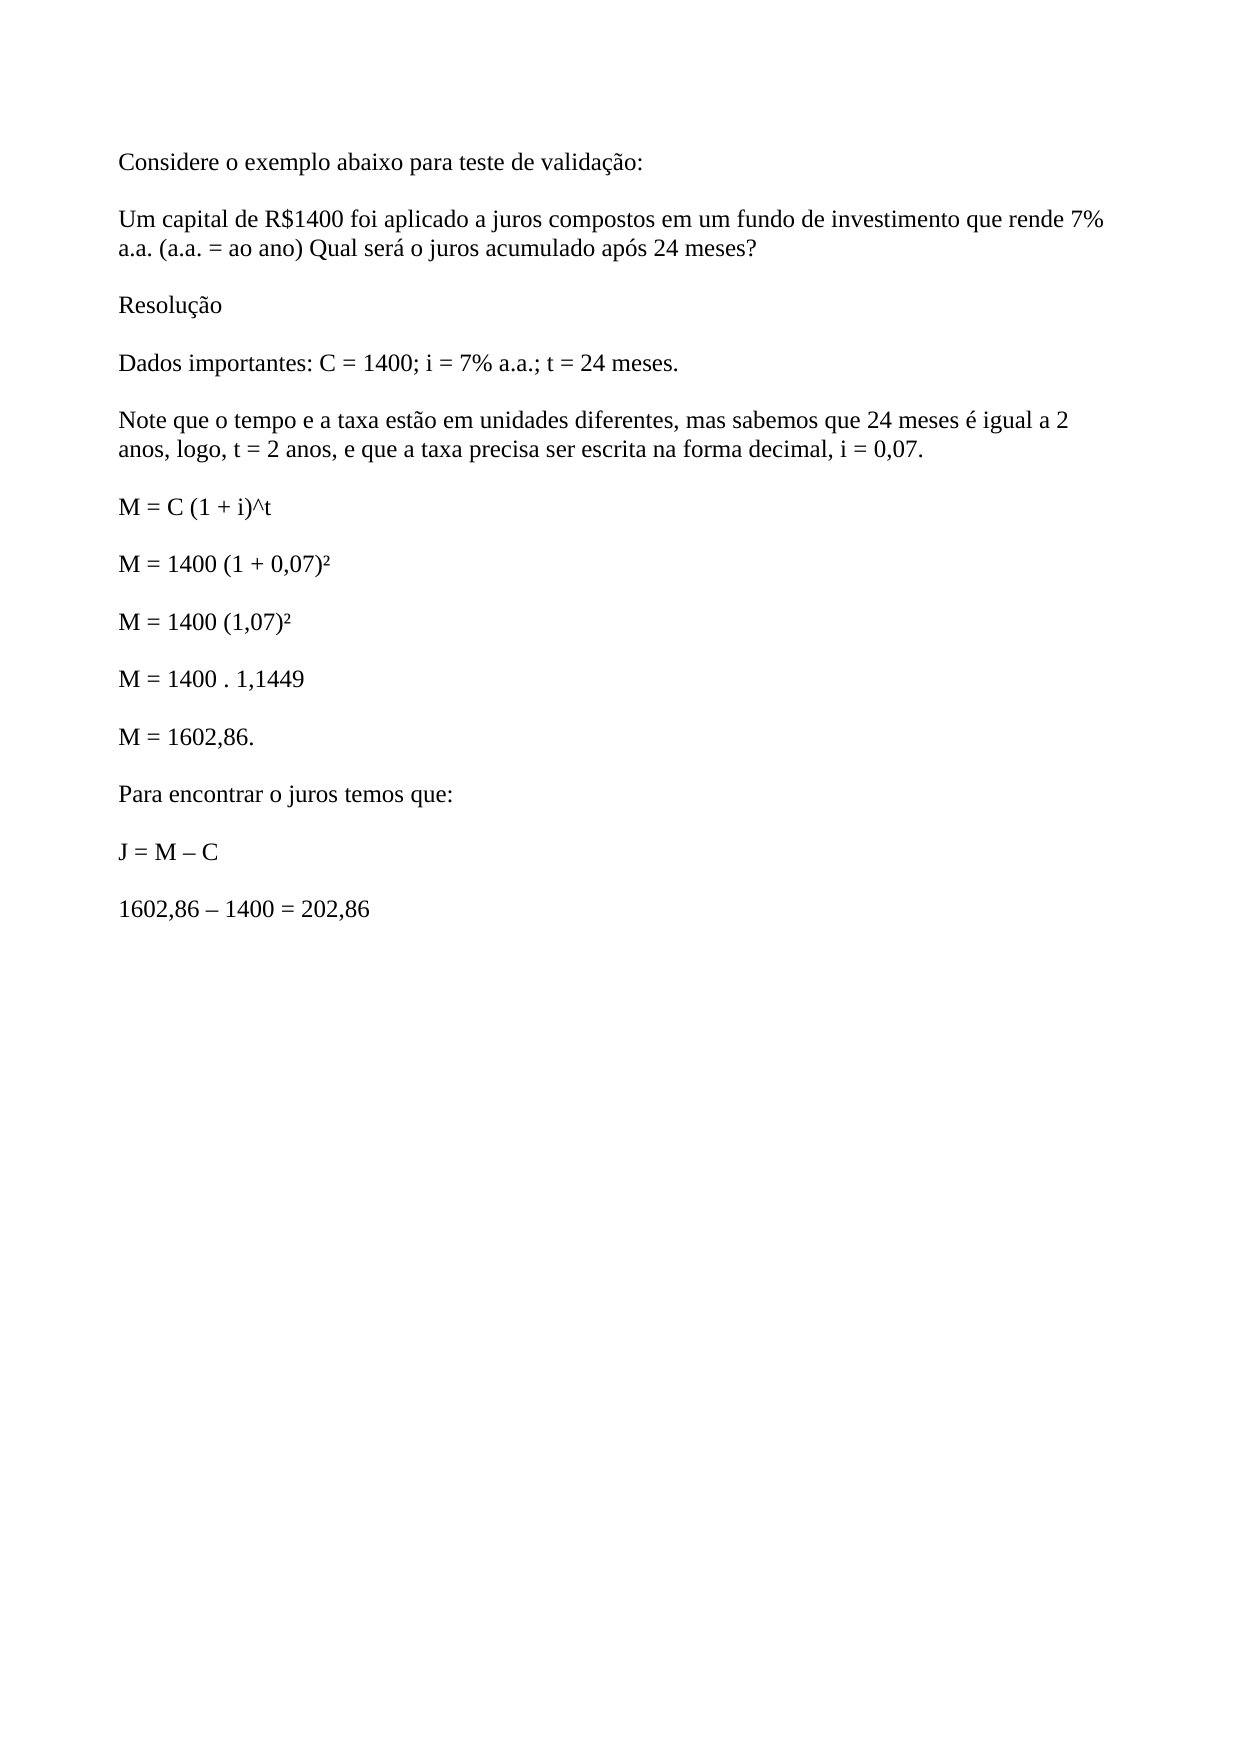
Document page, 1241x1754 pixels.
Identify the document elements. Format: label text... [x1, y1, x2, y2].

text M = 1400 (1,07)² [118, 607, 1122, 636]
text Um capital de R$1400 foi aplicado a juros compostos em um fundo de investimento que rende 7% a.a. (a.a. = ao ano) Qual será o juros acumulado após 24 meses? [118, 204, 1122, 262]
text 1602,86 – 1400 = 202,86 [118, 894, 1122, 923]
text Resolução [118, 291, 1122, 319]
text M = 1602,86. [118, 722, 1122, 751]
text M = C (1 + i)^t [118, 492, 1122, 521]
text Dados importantes: C = 1400; i = 7% a.a.; t = 24 meses. [118, 348, 1122, 377]
text Para encontrar o juros temos que: [118, 779, 1122, 808]
text Considere o exemplo abaixo para teste de validação: [118, 147, 1122, 176]
text Note que o tempo e a taxa estão em unidades diferentes, mas sabemos que 24 meses é igual a 2 anos, logo, t = 2 anos, e que a taxa precisa ser escrita na forma decimal, i = 0,07. [118, 406, 1122, 463]
text M = 1400 . 1,1449 [118, 664, 1122, 693]
text M = 1400 (1 + 0,07)² [118, 549, 1122, 578]
text J = M – C [118, 837, 1122, 866]
